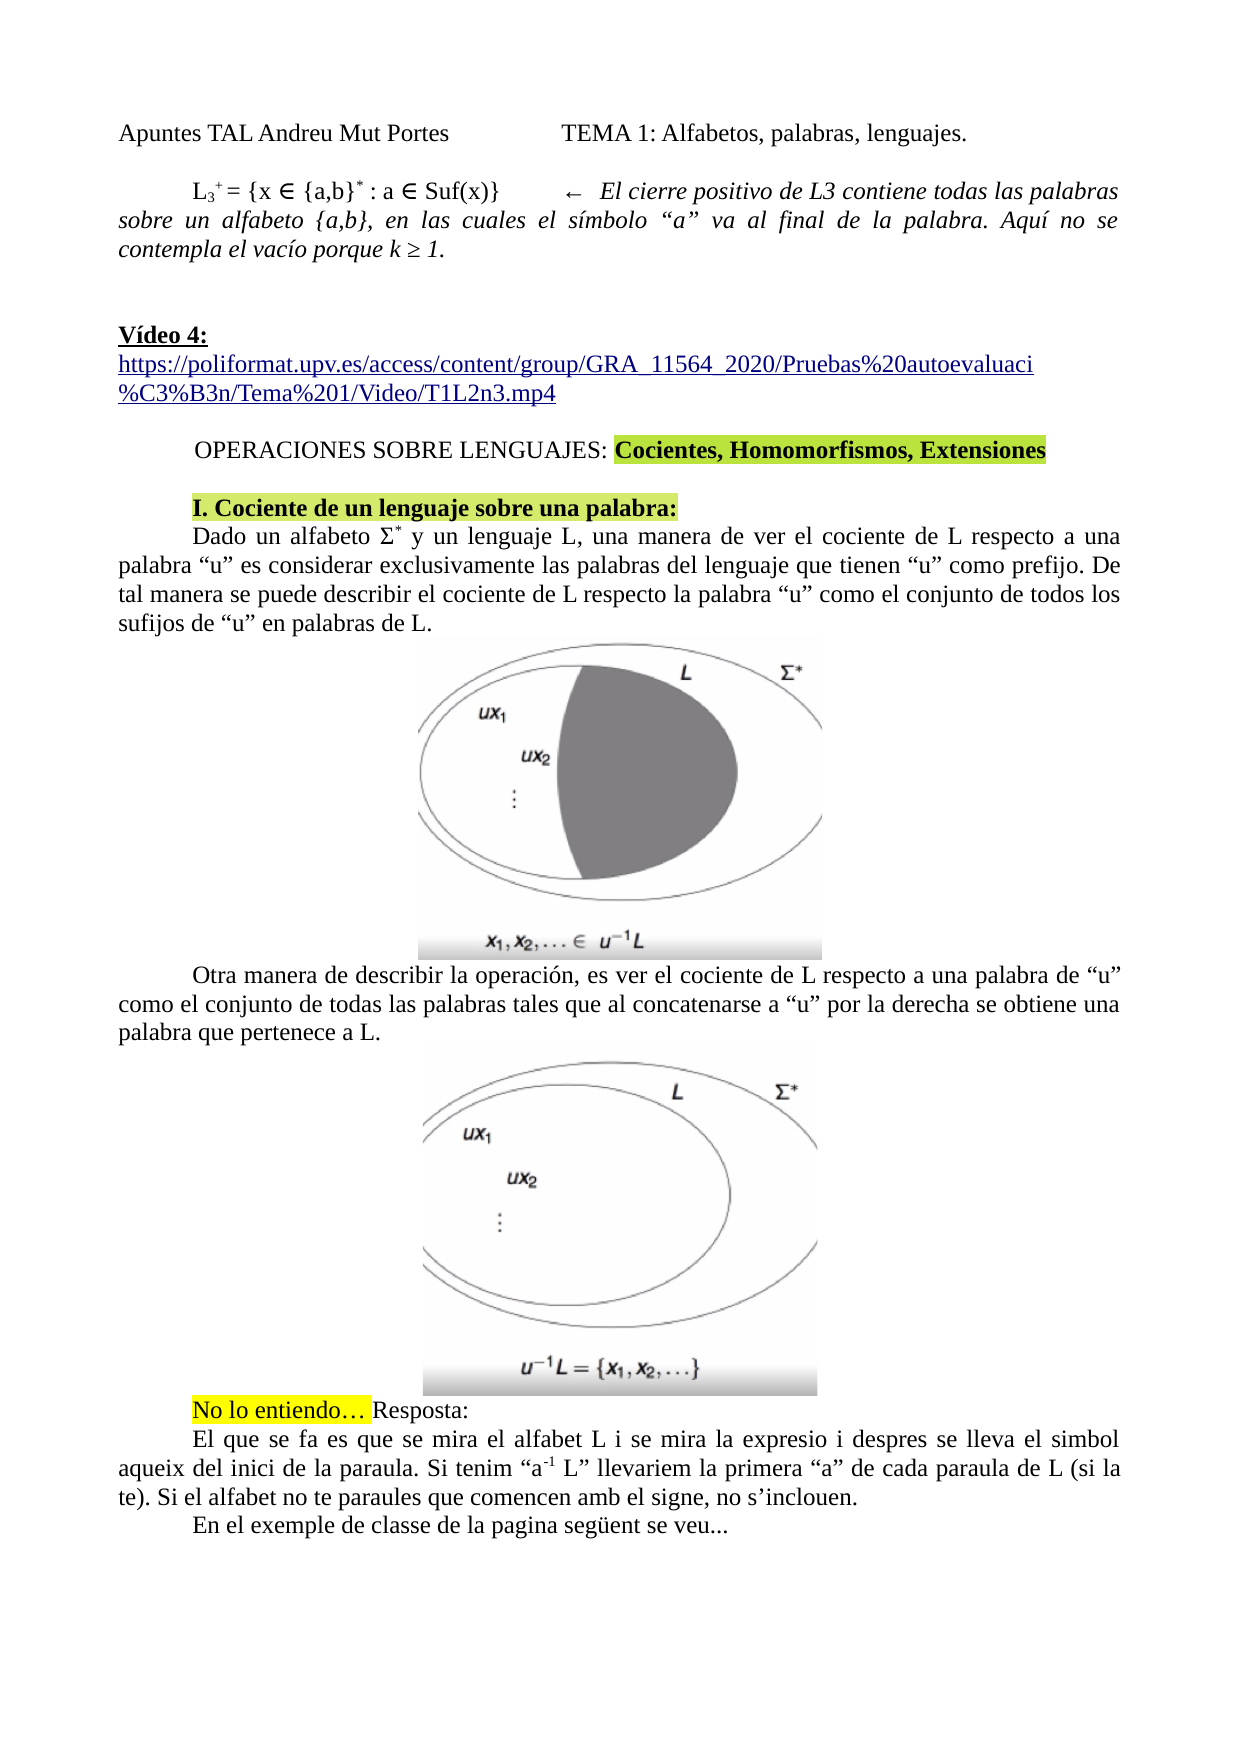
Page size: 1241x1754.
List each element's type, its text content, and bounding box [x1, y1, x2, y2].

text No lo entiendo… Resposta: [118, 1046, 1122, 1424]
text I. Cociente de un lenguaje sobre una palabra: [118, 493, 1122, 521]
text OPERACIONES SOBRE LENGUAJES: Cocientes, Homomorfismos, Extensiones [118, 435, 1122, 464]
picture [418, 636, 823, 960]
text Vídeo 4: [118, 320, 1122, 349]
text L3+ = {x ∈ {a,b}* : a ∈ Suf(x)} ← El cierre positivo de L3 contiene todas las palabras sobre un alfabeto {a,b}, en las cuales el símbolo “a” va al final de la palabra. Aquí no se contempla el vacío porque k ≥ 1. [118, 176, 1122, 263]
text Dado un alfabeto Σ* y un lenguaje L, una manera de ver el cociente de L respecto a una palabra “u” es considerar exclusivamente las palabras del lenguaje que tienen “u” como prefijo. De tal manera se puede describir el cociente de L respecto la palabra “u” como el conjunto de todos los sufijos de “u” en palabras de L. [118, 521, 1122, 636]
picture [422, 1046, 818, 1396]
text En el exemple de classe de la pagina següent se veu... [118, 1510, 1122, 1539]
text https://poliformat.upv.es/access/content/group/GRA_11564_2020/Pruebas%20autoevaluaci%C3%B3n/Tema%201/Video/T1L2n3.mp4 [118, 349, 1122, 406]
text Otra manera de describir la operación, es ver el cociente de L respecto a una palabra de “u” como el conjunto de todas las palabras tales que al concatenarse a “u” por la derecha se obtiene una palabra que pertenece a L. [118, 636, 1122, 1046]
text El que se fa es que se mira el alfabet L i se mira la expresio i despres se lleva el simbol aqueix del inici de la paraula. Si tenim “a-1 L” llevariem la primera “a” de cada paraula de L (si la te). Si el alfabet no te paraules que comencen amb el signe, no s’inclouen. [118, 1424, 1122, 1510]
